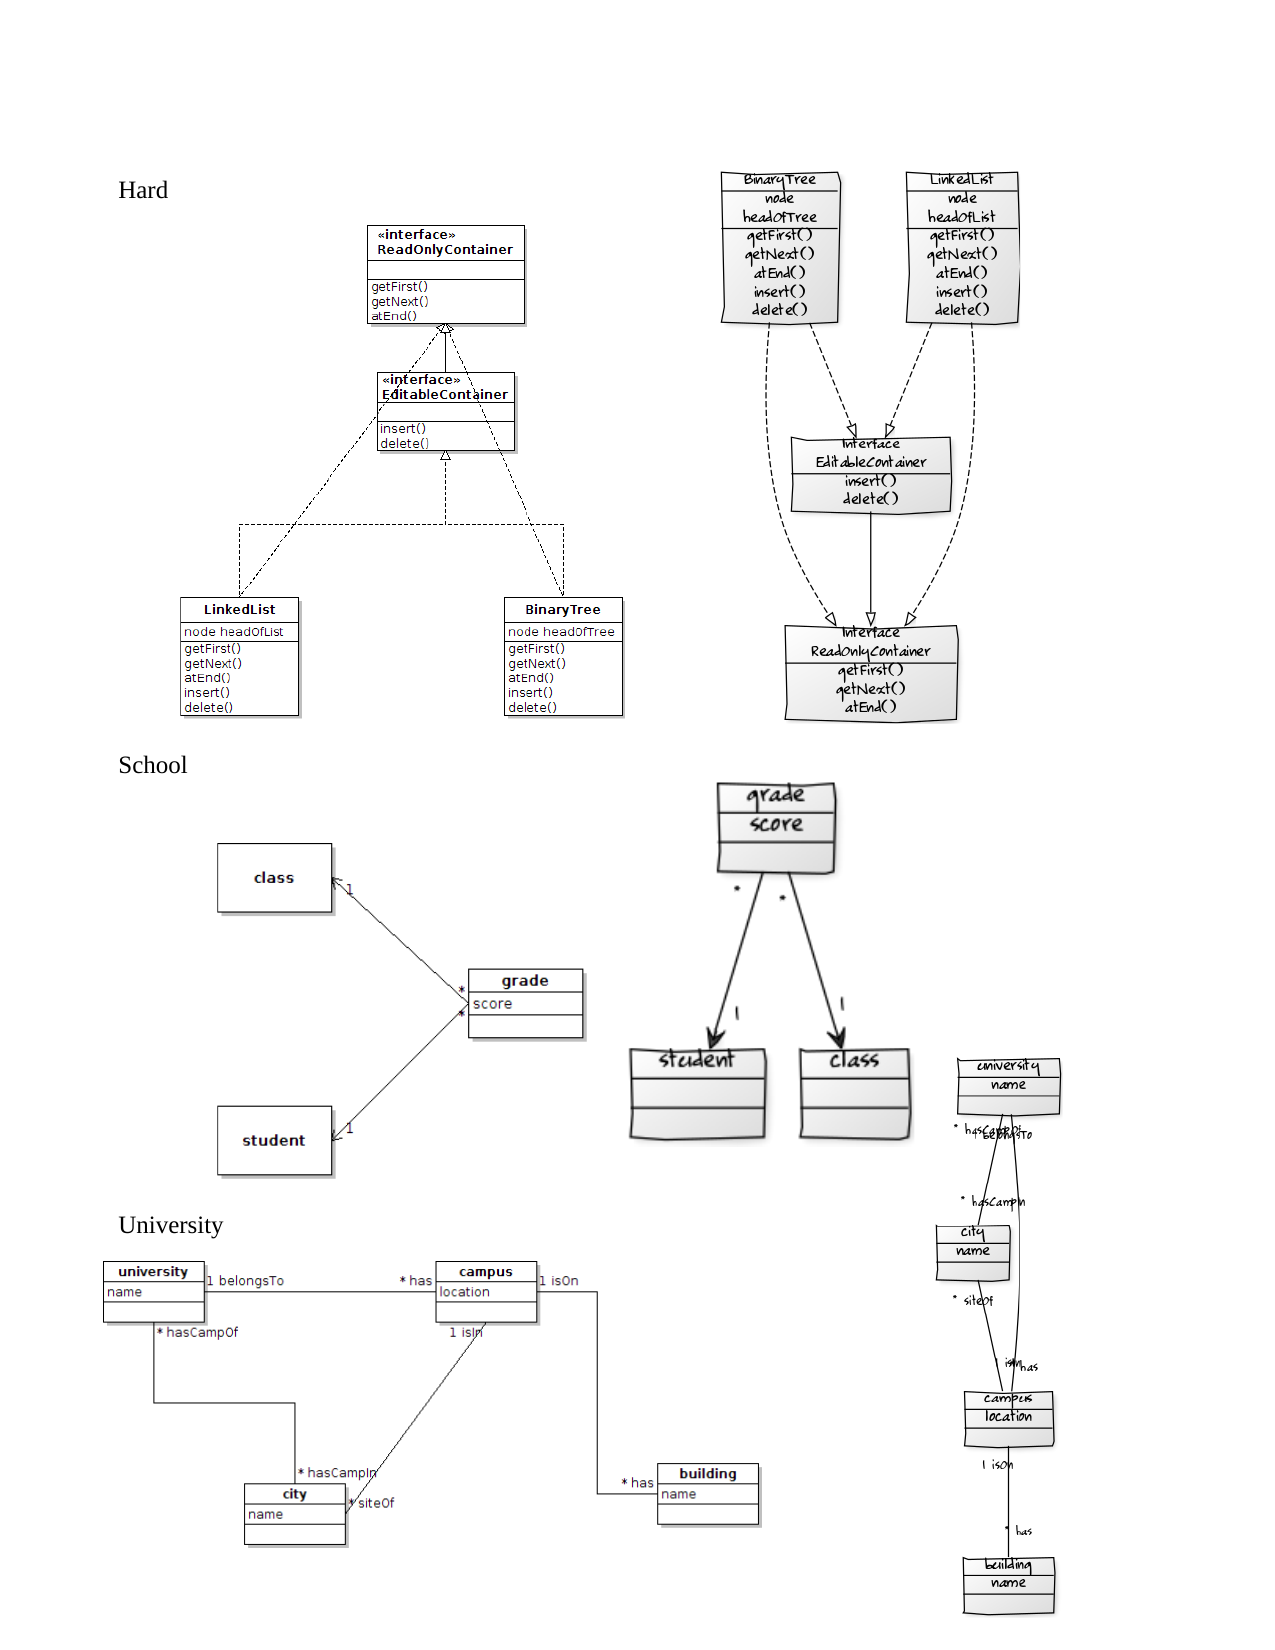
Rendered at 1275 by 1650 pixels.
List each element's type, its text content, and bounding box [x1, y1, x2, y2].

text University [118, 1211, 932, 1239]
picture [217, 843, 588, 1180]
picture [717, 166, 1021, 724]
picture [932, 1053, 1063, 1618]
picture [180, 225, 625, 719]
picture [103, 1261, 763, 1549]
text School [118, 751, 1157, 779]
text Hard [118, 176, 717, 204]
text [1021, 176, 1157, 204]
picture [623, 775, 915, 1147]
text [1063, 1211, 1157, 1239]
